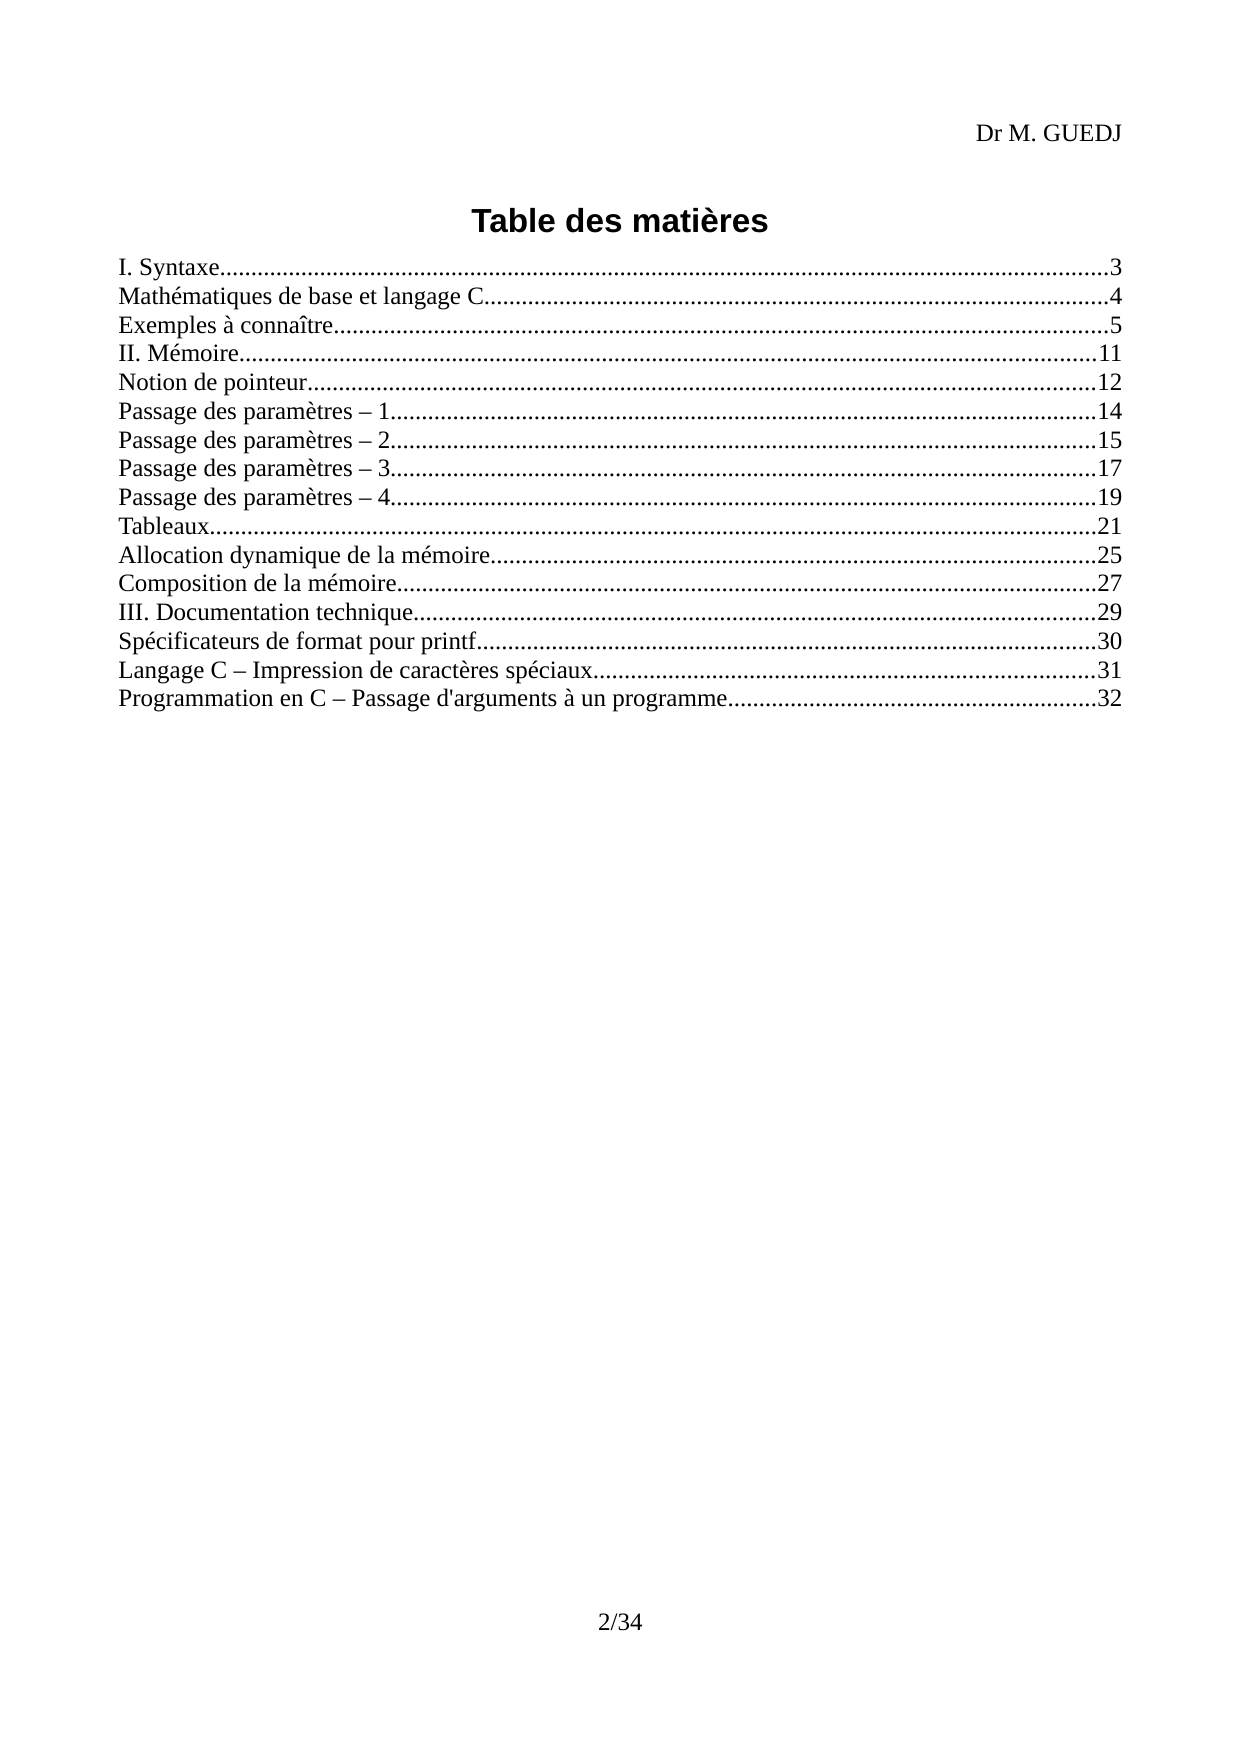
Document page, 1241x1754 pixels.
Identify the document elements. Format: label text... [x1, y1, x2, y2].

text Passage des paramètres – 3 17 [118, 453, 1122, 482]
text Notion de pointeur 12 [118, 367, 1122, 396]
text Mathématiques de base et langage C 4 [118, 281, 1122, 310]
text Langage C – Impression de caractères spéciaux 31 [118, 655, 1122, 683]
text Allocation dynamique de la mémoire 25 [118, 540, 1122, 568]
text Programmation en C – Passage d'arguments à un programme 32 [118, 683, 1122, 712]
text Tableaux 21 [118, 511, 1122, 540]
text Passage des paramètres – 4 19 [118, 482, 1122, 511]
text III. Documentation technique 29 [118, 597, 1122, 626]
text Passage des paramètres – 1 14 [118, 396, 1122, 425]
text Exemples à connaître 5 [118, 310, 1122, 338]
text Spécificateurs de format pour printf 30 [118, 626, 1122, 655]
subtitle Table des matières [118, 201, 1122, 240]
text Passage des paramètres – 2 15 [118, 425, 1122, 453]
text Composition de la mémoire 27 [118, 568, 1122, 597]
text I. Syntaxe 3 [118, 252, 1122, 281]
text II. Mémoire 11 [118, 338, 1122, 367]
